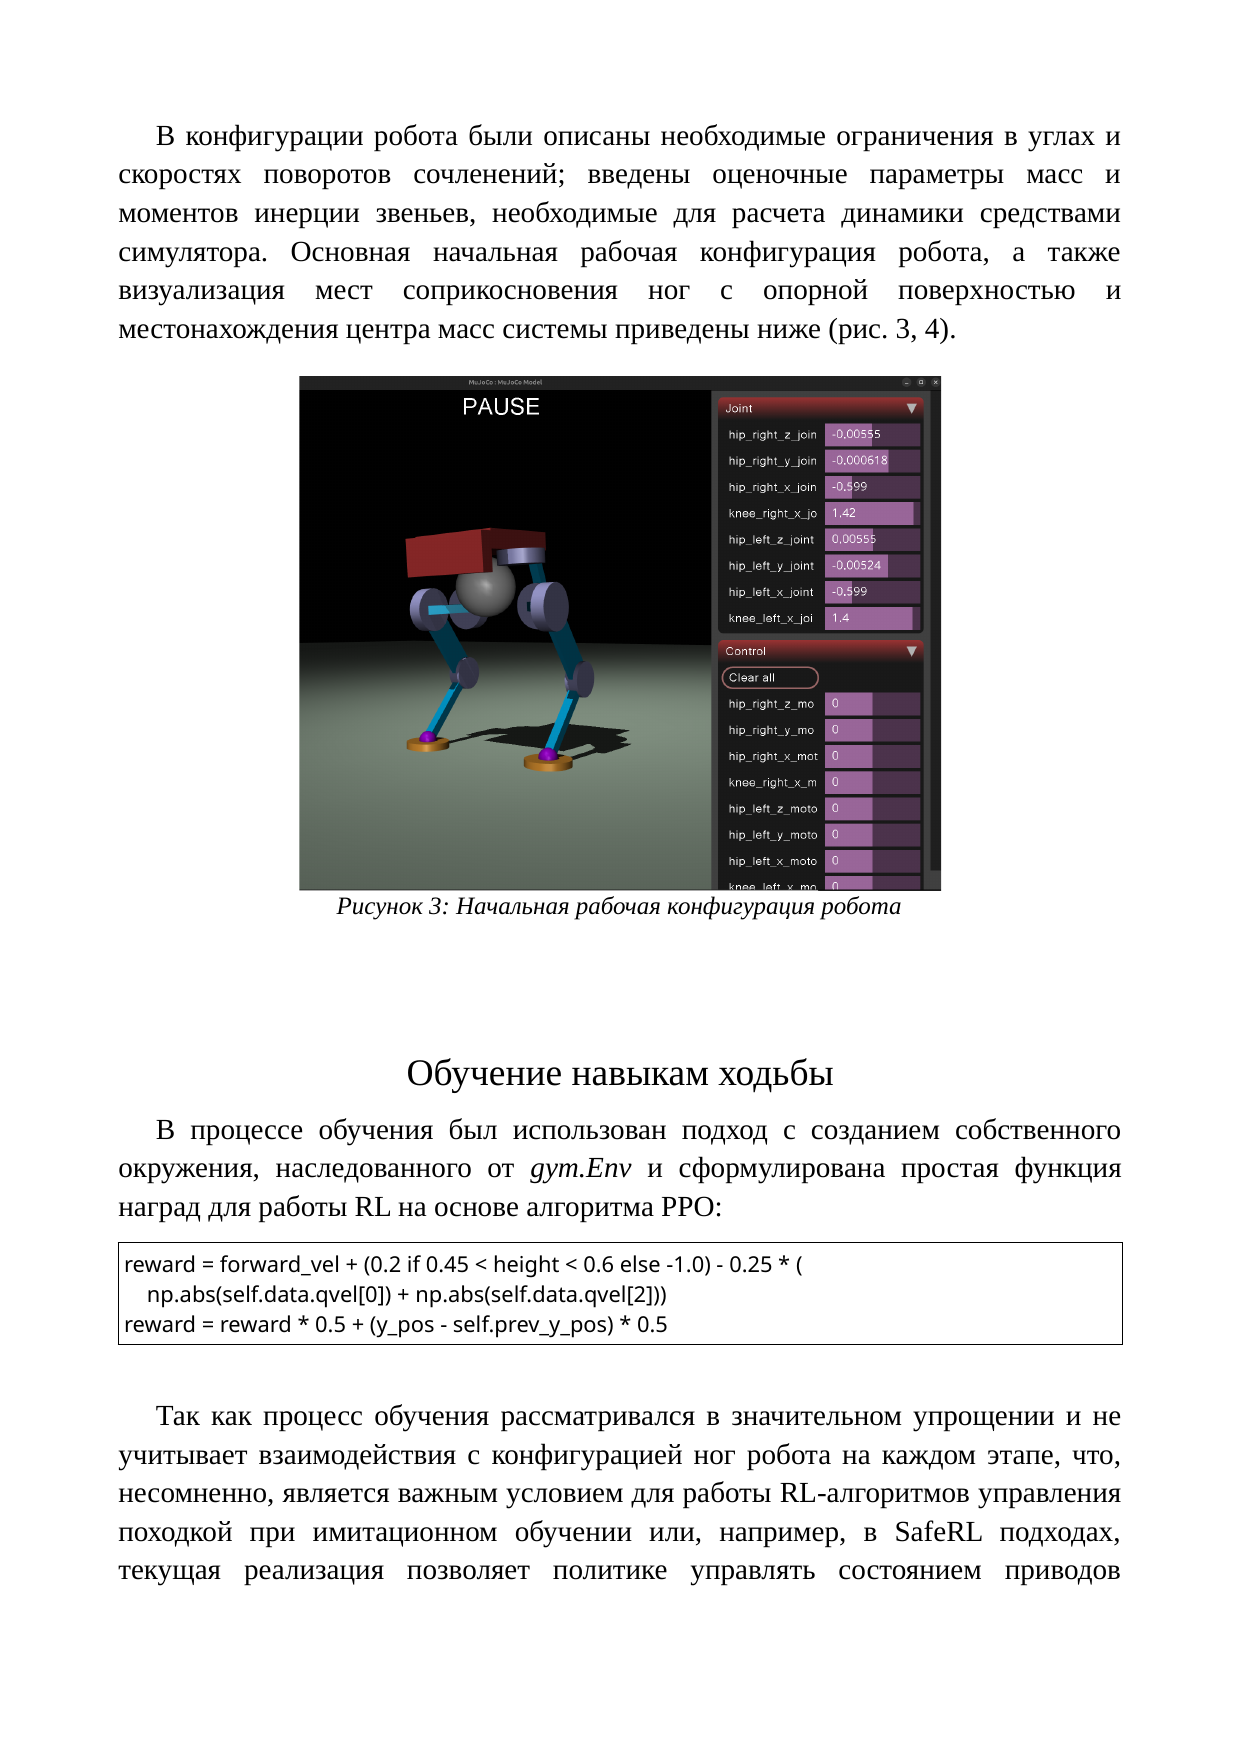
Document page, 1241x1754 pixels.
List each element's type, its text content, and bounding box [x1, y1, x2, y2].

subtitle Обучение навыкам ходьбы [118, 1051, 1122, 1094]
text В конфигурации робота были описаны необходимые ограничения в углах и скоростях поворотов сочленений; введены оценочные параметры масс и моментов инерции звеньев, необходимые для расчета динамики средствами симулятора. Основная начальная рабочая конфигурация робота, а также визуализация мест соприкосновения ног с опорной поверхностью и местонахождения центра масс системы приведены ниже (рис. 3, 4). [118, 118, 1122, 344]
text Так как процесс обучения рассматривался в значительном упрощении и не учитывает взаимодействия с конфигурацией ног робота на каждом этапе, что, несомненно, является важным условием для работы RL-алгоритмов управления походкой при имитационном обучении или, например, в SafeRL подходах, текущая реализация позволяет политике управлять состоянием приводов [118, 1398, 1122, 1586]
picture [299, 376, 942, 891]
text Рисунок 3: Начальная рабочая конфигурация робота [299, 891, 941, 919]
text В процессе обучения был использован подход с созданием собственного окружения, наследованного от gym.Env и сформулирована простая функция наград для работы RL на основе алгоритма PPO: [118, 1112, 1122, 1223]
table_header reward = forward_vel + (0.2 if 0.45 < height < 0.6 else -1.0) - 0.25 * ( np.abs(self.data.qvel[0]) + np.abs(self.data.qvel[2])) reward = reward * 0.5 + (y_pos - self.prev_y_pos) * 0.5 [119, 1243, 1122, 1344]
